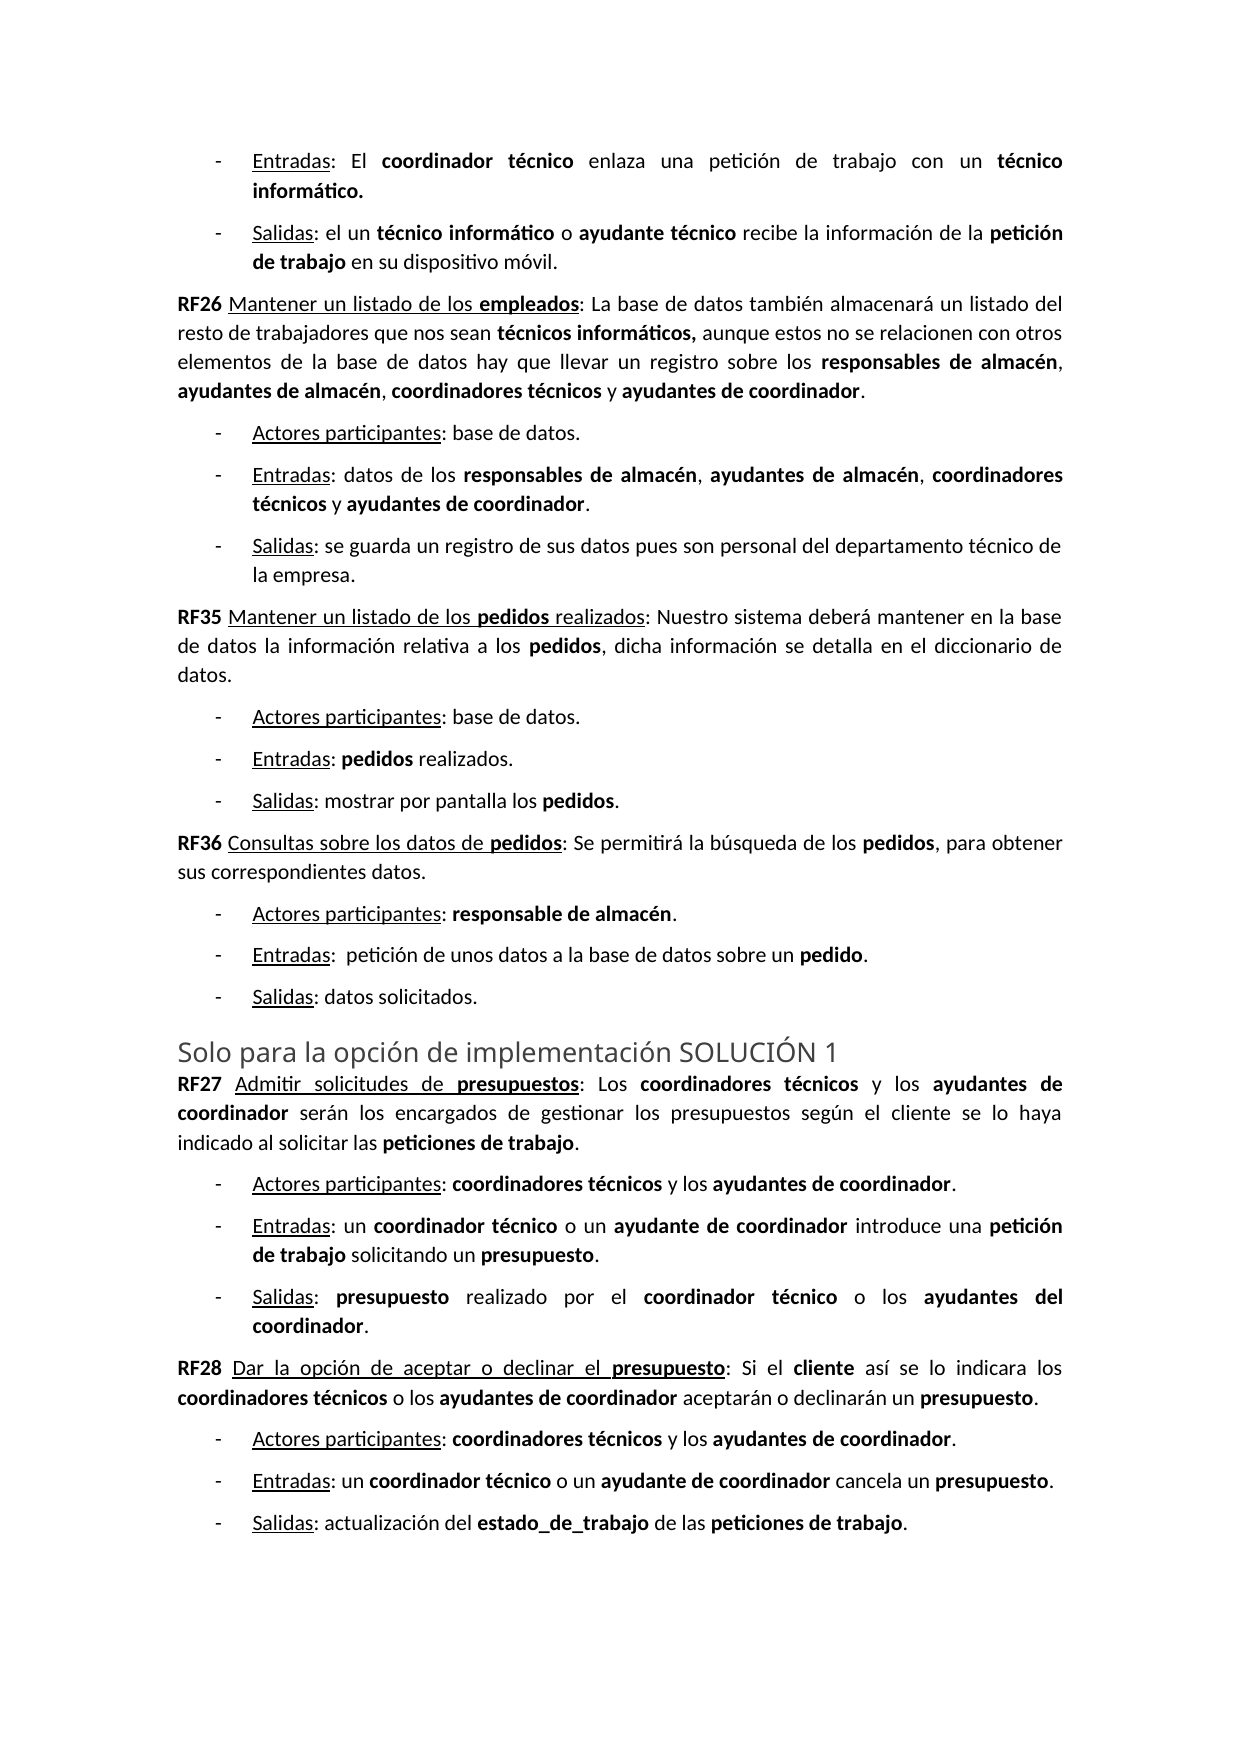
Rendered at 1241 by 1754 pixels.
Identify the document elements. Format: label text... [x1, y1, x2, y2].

text RF27 Admitir solicitudes de presupuestos: Los coordinadores técnicos y los ayudantes de coordinador serán los encargados de gestionar los presupuestos según el cliente se lo haya indicado al solicitar las peticiones de trabajo. [177, 1070, 1063, 1156]
text RF35 Mantener un listado de los pedidos realizados: Nuestro sistema deberá mantener en la base de datos la información relativa a los pedidos, dicha información se detalla en el diccionario de datos. [177, 603, 1063, 688]
list Salidas: datos solicitados. [215, 983, 1063, 1010]
text RF26 Mantener un listado de los empleados: La base de datos también almacenará un listado del resto de trabajadores que nos sean técnicos informáticos, aunque estos no se relacionen con otros elementos de la base de datos hay que llevar un registro sobre los responsables de almacén, ayudantes de almacén, coordinadores técnicos y ayudantes de coordinador. [177, 290, 1063, 404]
list Entradas: petición de unos datos a la base de datos sobre un pedido. [215, 942, 1063, 968]
list Actores participantes: base de datos. [215, 419, 1063, 446]
text RF28 Dar la opción de aceptar o declinar el presupuesto: Si el cliente así se lo indicara los coordinadores técnicos o los ayudantes de coordinador aceptarán o declinarán un presupuesto. [177, 1354, 1063, 1410]
list Salidas: presupuesto realizado por el coordinador técnico o los ayudantes del coordinador. [215, 1283, 1063, 1339]
list Entradas: El coordinador técnico enlaza una petición de trabajo con un técnico informático. [215, 148, 1063, 203]
list Actores participantes: coordinadores técnicos y los ayudantes de coordinador. [215, 1426, 1063, 1452]
list Actores participantes: responsable de almacén. [215, 900, 1063, 926]
list Salidas: mostrar por pantalla los pedidos. [215, 787, 1063, 814]
list Entradas: un coordinador técnico o un ayudante de coordinador introduce una petición de trabajo solicitando un presupuesto. [215, 1212, 1063, 1268]
subtitle Solo para la opción de implementación SOLUCIÓN 1 [177, 1033, 1063, 1070]
list Salidas: actualización del estado_de_trabajo de las peticiones de trabajo. [215, 1509, 1063, 1536]
list Entradas: pedidos realizados. [215, 745, 1063, 772]
list Actores participantes: base de datos. [215, 703, 1063, 730]
list Salidas: el un técnico informático o ayudante técnico recibe la información de la petición de trabajo en su dispositivo móvil. [215, 219, 1063, 274]
list Actores participantes: coordinadores técnicos y los ayudantes de coordinador. [215, 1171, 1063, 1197]
text RF36 Consultas sobre los datos de pedidos: Se permitirá la búsqueda de los pedidos, para obtener sus correspondientes datos. [177, 829, 1063, 885]
list Entradas: un coordinador técnico o un ayudante de coordinador cancela un presupuesto. [215, 1467, 1063, 1494]
list Salidas: se guarda un registro de sus datos pues son personal del departamento técnico de la empresa. [215, 532, 1063, 588]
list Entradas: datos de los responsables de almacén, ayudantes de almacén, coordinadores técnicos y ayudantes de coordinador. [215, 461, 1063, 517]
